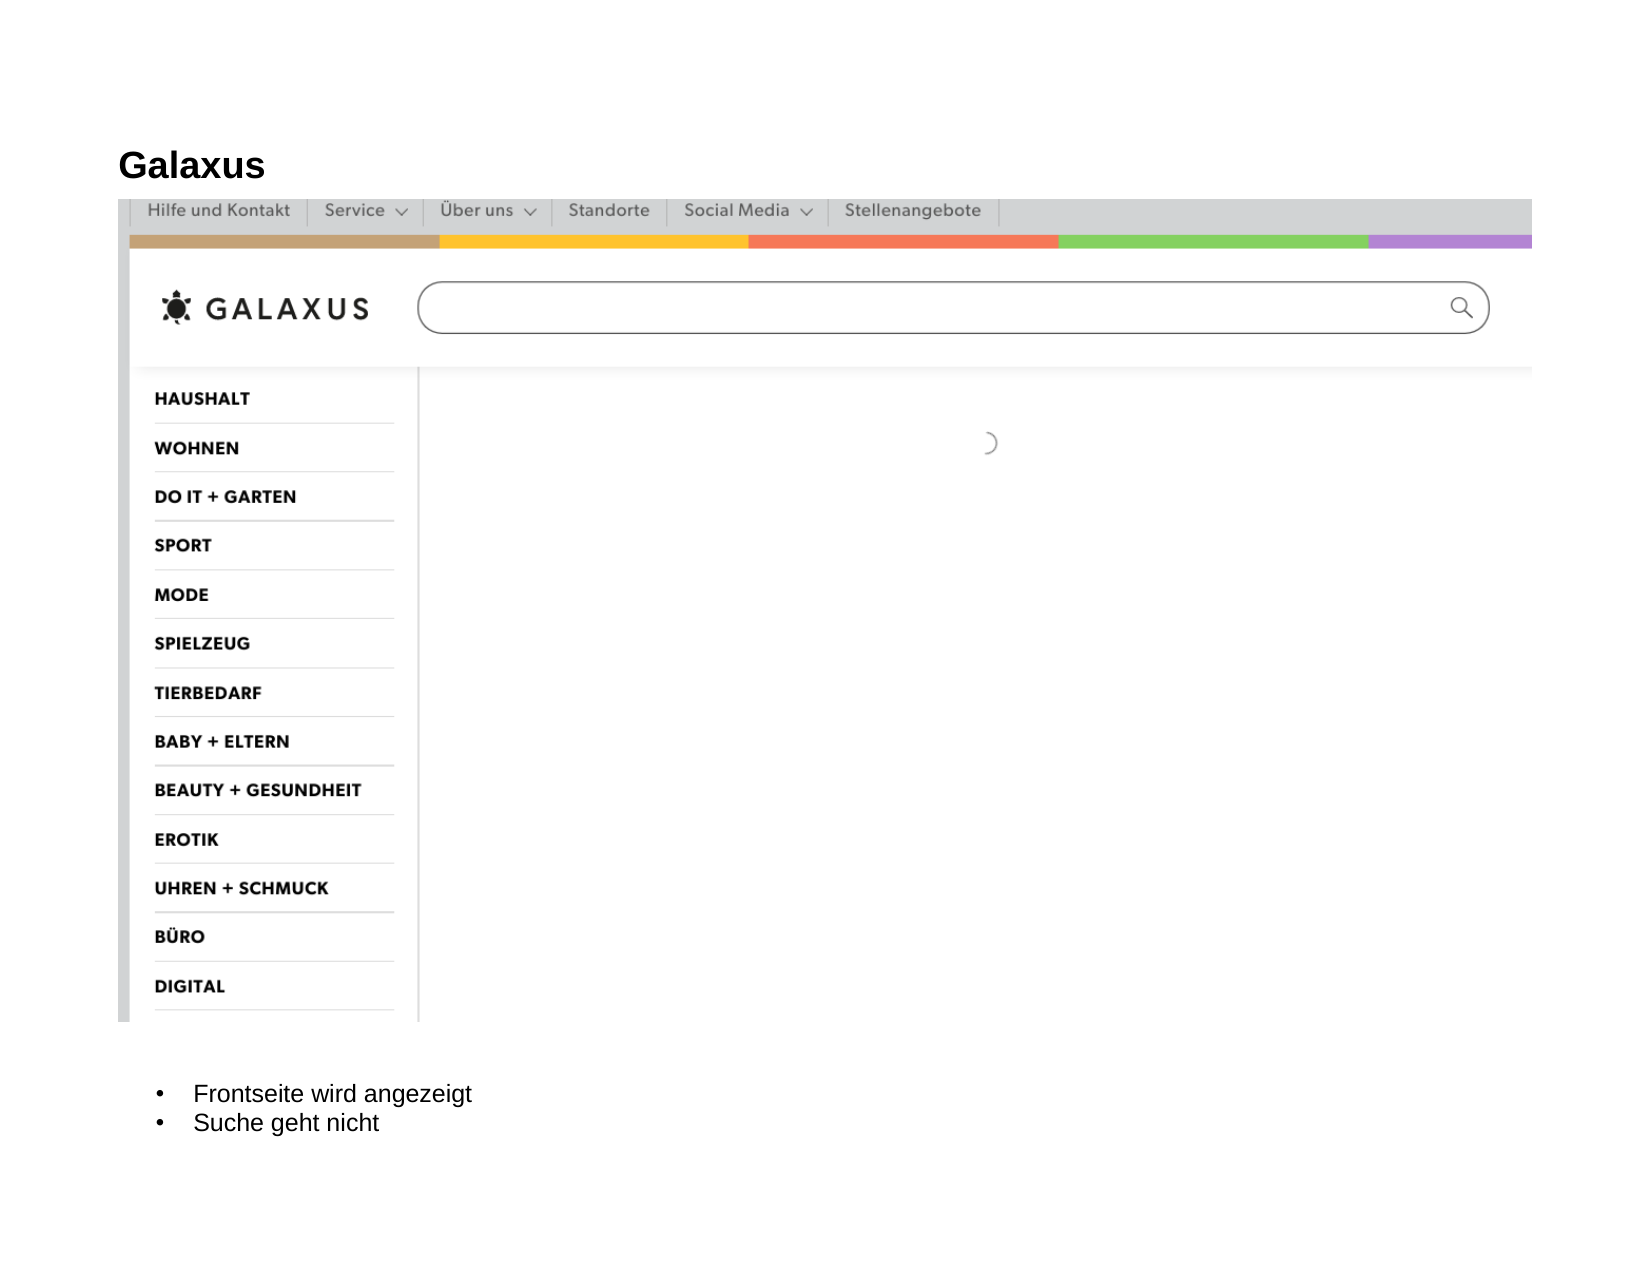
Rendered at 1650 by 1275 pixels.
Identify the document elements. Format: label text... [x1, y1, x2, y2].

list Frontseite wird angezeigt [156, 1079, 1532, 1108]
picture [118, 199, 1532, 1022]
list Suche geht nicht [156, 1108, 1532, 1137]
subtitle Galaxus [118, 143, 1532, 187]
